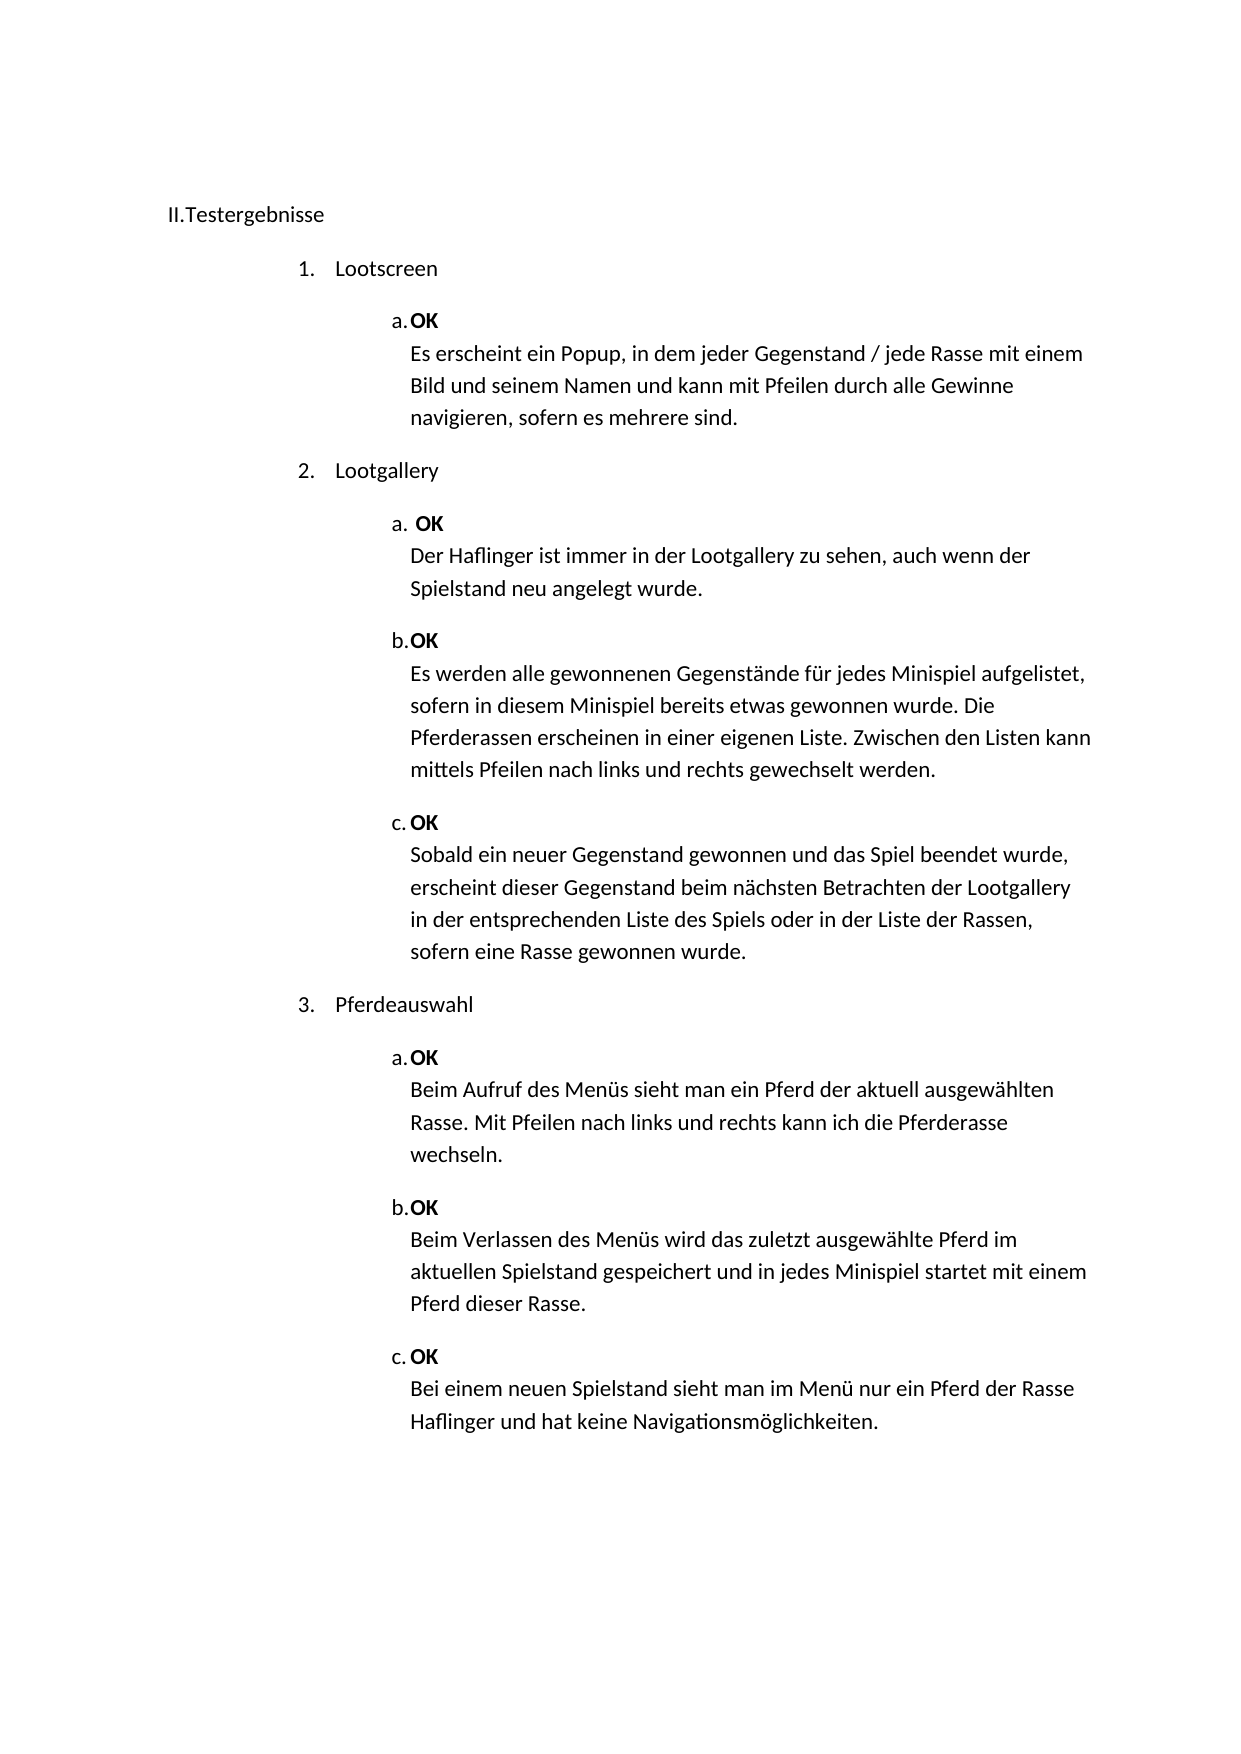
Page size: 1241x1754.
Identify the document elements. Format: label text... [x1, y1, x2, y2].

list OK Es werden alle gewonnenen Gegenstände für jedes Minispiel aufgelistet, sofern in diesem Minispiel bereits etwas gewonnen wurde. Die Pferderassen erscheinen in einer eigenen Liste. Zwischen den Listen kann mittels Pfeilen nach links und rechts gewechselt werden. [391, 627, 1093, 783]
list Lootscreen [298, 254, 1093, 282]
list Pferdeauswahl [298, 990, 1093, 1018]
list Lootgallery [298, 456, 1093, 484]
list OK Beim Verlassen des Menüs wird das zuletzt ausgewählte Pferd im aktuellen Spielstand gespeichert und in jedes Minispiel startet mit einem Pferd dieser Rasse. [391, 1193, 1093, 1317]
list OK Sobald ein neuer Gegenstand gewonnen und das Spiel beendet wurde, erscheint dieser Gegenstand beim nächsten Betrachten der Lootgallery in der entsprechenden Liste des Spiels oder in der Liste der Rassen, sofern eine Rasse gewonnen wurde. [391, 808, 1093, 965]
list OK Beim Aufruf des Menüs sieht man ein Pferd der aktuell ausgewählten Rasse. Mit Pfeilen nach links und rechts kann ich die Pferderasse wechseln. [391, 1043, 1093, 1168]
list OK Bei einem neuen Spielstand sieht man im Menü nur ein Pferd der Rasse Haflinger und hat keine Navigationsmöglichkeiten. [391, 1342, 1093, 1435]
list Testergebnisse [148, 201, 1093, 229]
list OK Der Haflinger ist immer in der Lootgallery zu sehen, auch wenn der Spielstand neu angelegt wurde. [391, 509, 1093, 602]
list OK Es erscheint ein Popup, in dem jeder Gegenstand / jede Rasse mit einem Bild und seinem Namen und kann mit Pfeilen durch alle Gewinne navigieren, sofern es mehrere sind. [391, 307, 1093, 431]
